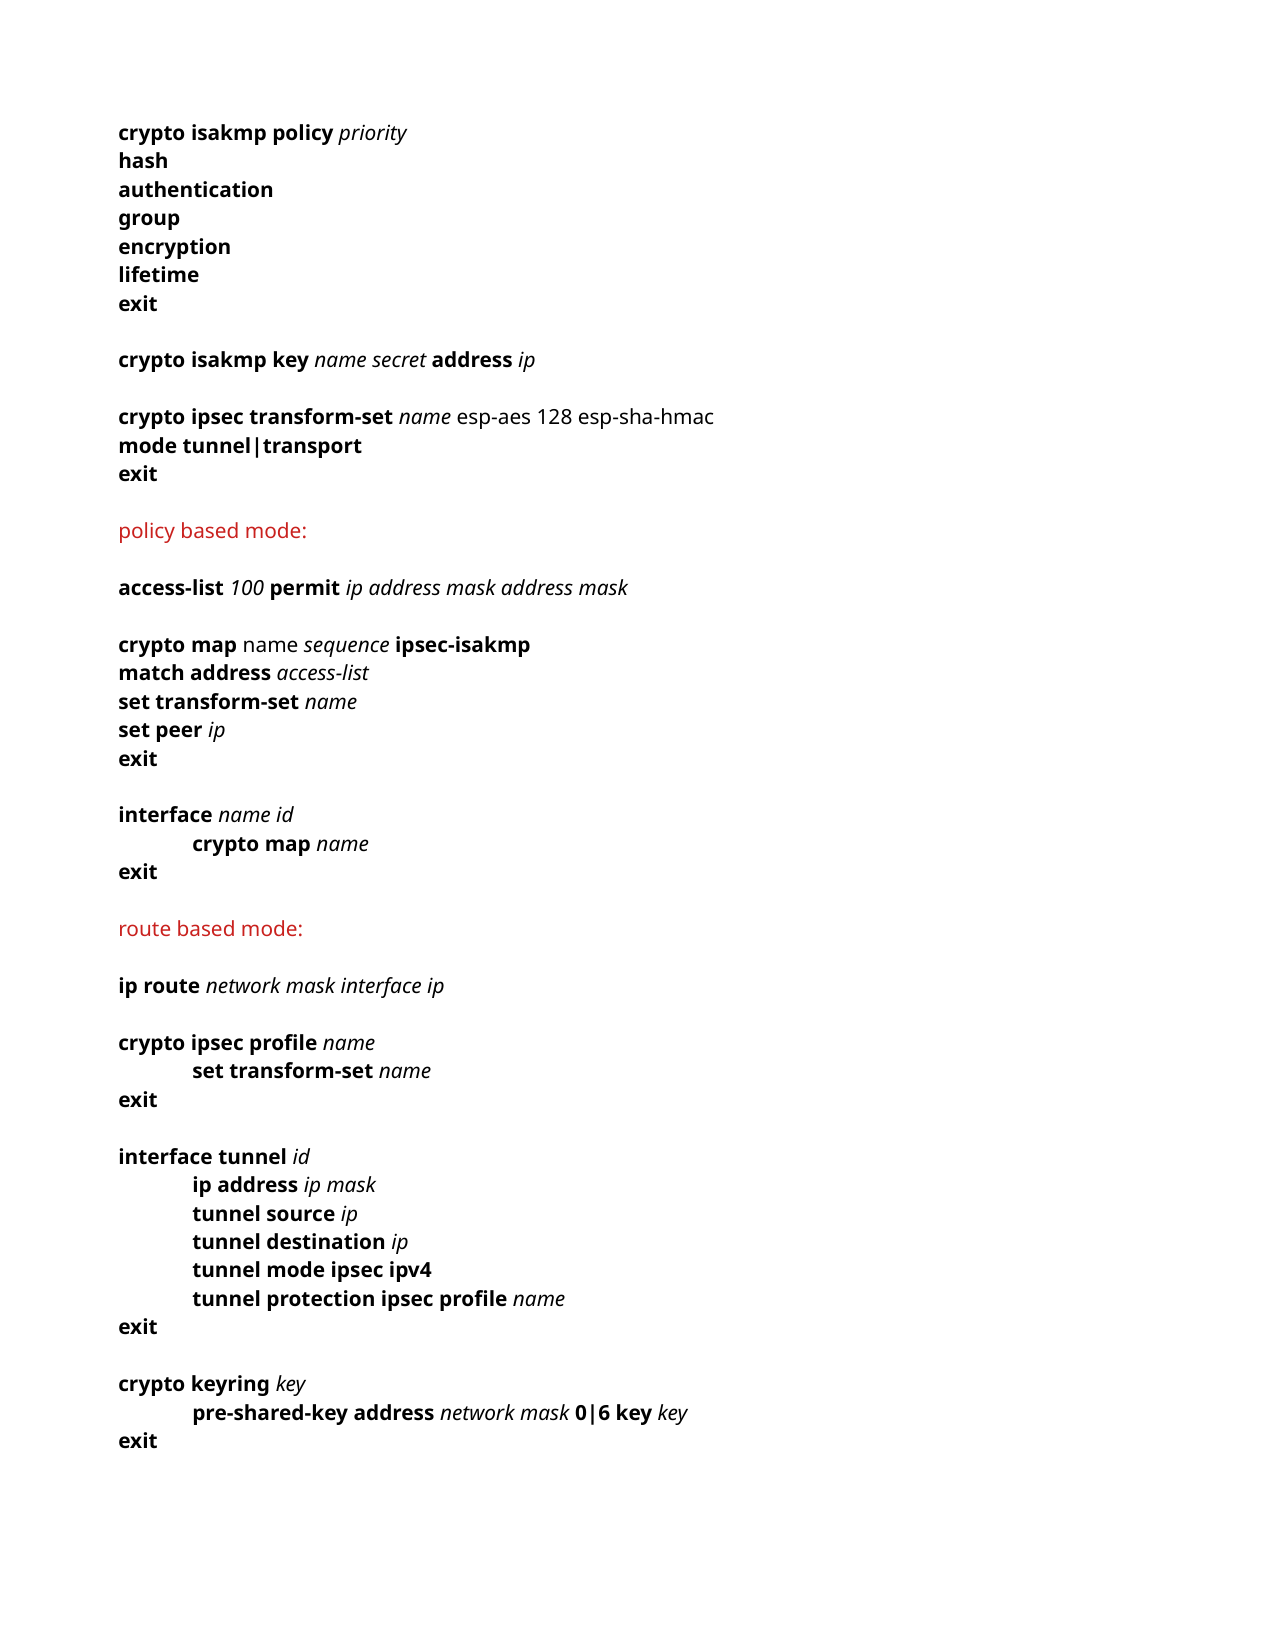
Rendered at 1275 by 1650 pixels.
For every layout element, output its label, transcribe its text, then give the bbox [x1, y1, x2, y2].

text set transform-set name [192, 1057, 1157, 1085]
text exit [118, 1426, 1157, 1455]
text hash [118, 147, 1157, 175]
text exit [118, 857, 1157, 886]
text set peer ip [118, 715, 1157, 744]
text tunnel mode ipsec ipv4 [192, 1256, 1157, 1284]
text crypto keyring key [118, 1369, 1157, 1398]
text tunnel destination ip [192, 1227, 1157, 1256]
text ip address ip mask [192, 1170, 1157, 1199]
text crypto isakmp key name secret address ip [118, 346, 1157, 374]
text crypto map name [118, 829, 1157, 857]
text match address access-list [118, 658, 1157, 687]
text interface name id [118, 801, 1157, 829]
text ip route network mask interface ip [118, 971, 1157, 1000]
text tunnel protection ipsec profile name [192, 1284, 1157, 1312]
text mode tunnel|transport [118, 431, 1157, 459]
text exit [118, 744, 1157, 772]
text tunnel source ip [192, 1199, 1157, 1227]
text route based mode: [118, 914, 1157, 943]
text exit [118, 1085, 1157, 1113]
text interface tunnel id [118, 1142, 1157, 1170]
text crypto isakmp policy priority [118, 118, 1157, 147]
text exit [118, 459, 1157, 488]
text exit [118, 1312, 1157, 1341]
text crypto ipsec profile name [118, 1028, 1157, 1057]
text encryption [118, 232, 1157, 260]
text authentication [118, 175, 1157, 203]
text lifetime [118, 260, 1157, 289]
text crypto ipsec transform-set name esp-aes 128 esp-sha-hmac [118, 402, 1157, 431]
text policy based mode: [118, 516, 1157, 545]
text crypto map name sequence ipsec-isakmp [118, 630, 1157, 658]
text exit [118, 289, 1157, 317]
text access-list 100 permit ip address mask address mask [118, 573, 1157, 602]
text group [118, 203, 1157, 232]
text set transform-set name [118, 687, 1157, 715]
text pre-shared-key address network mask 0|6 key key [118, 1398, 1157, 1426]
